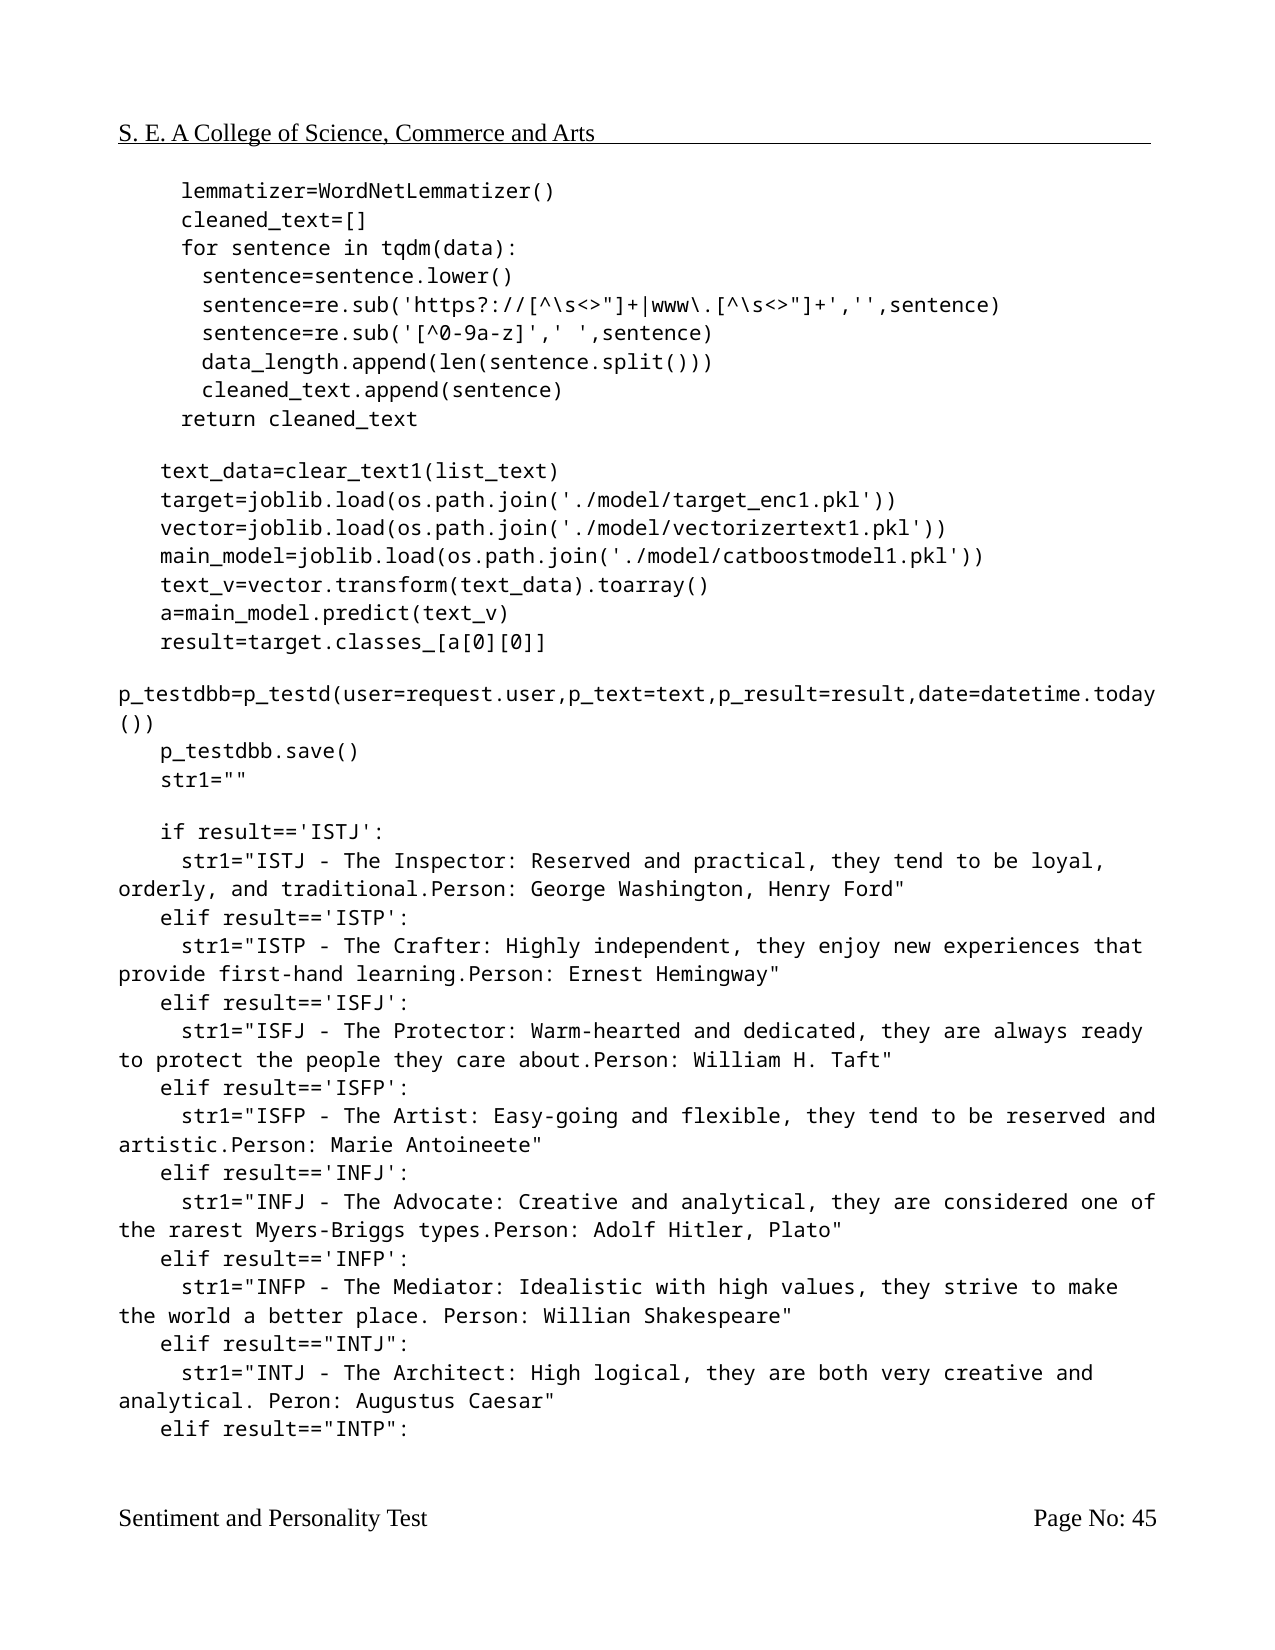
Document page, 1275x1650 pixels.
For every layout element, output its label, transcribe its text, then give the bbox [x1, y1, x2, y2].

text p_testdbb.save() [118, 736, 1157, 765]
text str1="INFP - The Mediator: Idealistic with high values, they strive to make the world a better place. Person: Willian Shakespeare" [118, 1272, 1157, 1329]
text sentence=re.sub('[^0-9a-z]',' ',sentence) [118, 318, 1157, 347]
text elif result=='ISFJ': [118, 988, 1157, 1016]
text str1="ISFJ - The Protector: Warm-hearted and dedicated, they are always ready to protect the people they care about.Person: William H. Taft" [118, 1016, 1157, 1073]
text str1="ISTP - The Crafter: Highly independent, they enjoy new experiences that provide first-hand learning.Person: Ernest Hemingway" [118, 931, 1157, 988]
text sentence=re.sub('https?://[^\s<>"]+|www\.[^\s<>"]+','',sentence) [118, 290, 1157, 318]
text vector=joblib.load(os.path.join('./model/vectorizertext1.pkl')) [118, 513, 1157, 542]
text data_length.append(len(sentence.split())) [118, 347, 1157, 375]
text text_data=clear_text1(list_text) [118, 456, 1157, 485]
text if result=='ISTJ': [118, 817, 1157, 846]
text elif result=='INFJ': [118, 1158, 1157, 1187]
text elif result=='ISFP': [118, 1073, 1157, 1102]
text elif result=="INTP": [118, 1414, 1157, 1443]
text cleaned_text.append(sentence) [118, 375, 1157, 404]
text str1="ISTJ - The Inspector: Reserved and practical, they tend to be loyal, orderly, and traditional.Person: George Washington, Henry Ford" [118, 846, 1157, 903]
text lemmatizer=WordNetLemmatizer() [118, 176, 1157, 205]
text cleaned_text=[] [118, 205, 1157, 233]
text a=main_model.predict(text_v) [118, 598, 1157, 627]
text return cleaned_text [118, 404, 1157, 432]
text elif result=='INFP': [118, 1244, 1157, 1272]
text str1="" [118, 765, 1157, 793]
text main_model=joblib.load(os.path.join('./model/catboostmodel1.pkl')) [118, 542, 1157, 570]
text str1="INFJ - The Advocate: Creative and analytical, they are considered one of the rarest Myers-Briggs types.Person: Adolf Hitler, Plato" [118, 1187, 1157, 1244]
text target=joblib.load(os.path.join('./model/target_enc1.pkl')) [118, 485, 1157, 513]
text str1="ISFP - The Artist: Easy-going and flexible, they tend to be reserved and artistic.Person: Marie Antoineete" [118, 1102, 1157, 1158]
text result=target.classes_[a[0][0]] [118, 627, 1157, 655]
text sentence=sentence.lower() [118, 262, 1157, 290]
text for sentence in tqdm(data): [118, 233, 1157, 262]
text str1="INTJ - The Architect: High logical, they are both very creative and analytical. Peron: Augustus Caesar" [118, 1358, 1157, 1414]
text elif result=='ISTP': [118, 903, 1157, 931]
text p_testdbb=p_testd(user=request.user,p_text=text,p_result=result,date=datetime.today()) [118, 655, 1157, 736]
text text_v=vector.transform(text_data).toarray() [118, 570, 1157, 598]
text elif result=="INTJ": [118, 1329, 1157, 1358]
